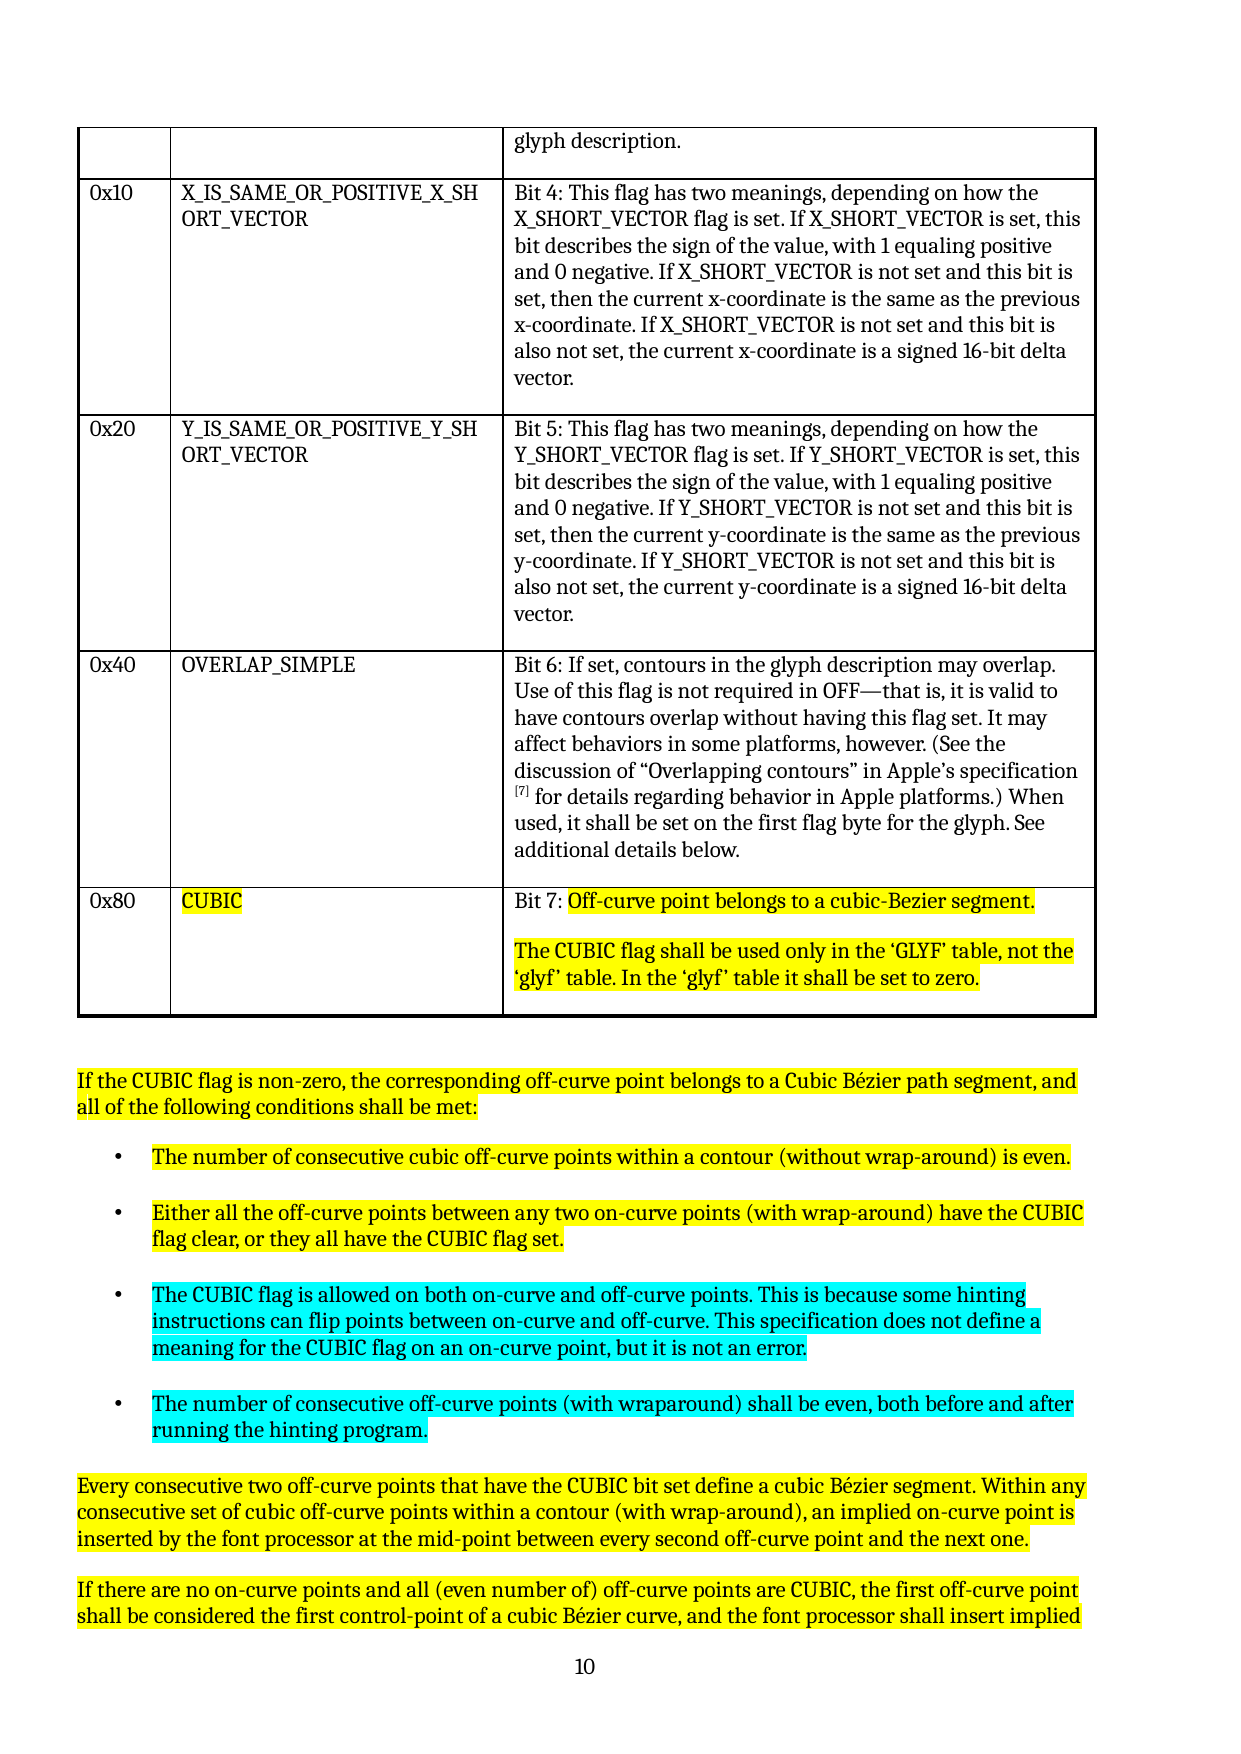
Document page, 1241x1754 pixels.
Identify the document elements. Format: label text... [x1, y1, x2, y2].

list The CUBIC flag is allowed on both on-curve and off-curve points. This is because some hinting instructions can flip points between on-curve and off-curve. This specification does not define a meaning for the CUBIC flag on an on-curve point, but it is not an error. [114, 1282, 1093, 1361]
table_cell OVERLAP_SIMPLE [171, 652, 502, 886]
table_cell Y_IS_SAME_OR_POSITIVE_Y_SHORT_VECTOR [171, 416, 502, 650]
table_cell 0x40 [80, 652, 170, 886]
text Every consecutive two off-curve points that have the CUBIC bit set define a cubic Bézier segment. Within any consecutive set of cubic off-curve points within a contour (with wrap-around), an implied on-curve point is inserted by the font processor at the mid-point between every second off-curve point and the next one. [77, 1473, 1093, 1552]
table_cell Bit 7: Off-curve point belongs to a cubic-Bezier segment. The CUBIC flag shall be used only in the ‘GLYF’ table, not the ‘glyf’ table. In the ‘glyf’ table it shall be set to zero. [504, 888, 1094, 1014]
text If the CUBIC flag is non-zero, the corresponding off-curve point belongs to a Cubic Bézier path segment, and all of the following conditions shall be met: [77, 1067, 1093, 1120]
list The number of consecutive off-curve points (with wraparound) shall be even, both before and after running the hinting program. [114, 1390, 1093, 1443]
table_cell 0x20 [80, 416, 170, 650]
text If there are no on-curve points and all (even number of) off-curve points are CUBIC, the first off-curve point shall be considered the first control-point of a cubic Bézier curve, and the font processor shall insert implied [77, 1576, 1093, 1629]
table_cell glyph description. [504, 128, 1094, 178]
table_cell [171, 128, 502, 178]
list The number of consecutive cubic off-curve points within a contour (without wrap-around) is even. [114, 1144, 1093, 1170]
table_cell Bit 5: This flag has two meanings, depending on how the Y_SHORT_VECTOR flag is set. If Y_SHORT_VECTOR is set, this bit describes the sign of the value, with 1 equaling positive and 0 negative. If Y_SHORT_VECTOR is not set and this bit is set, then the current y-coordinate is the same as the previous y-coordinate. If Y_SHORT_VECTOR is not set and this bit is also not set, the current y-coordinate is a signed 16-bit delta vector. [504, 416, 1094, 650]
table_cell [80, 128, 170, 178]
table_cell X_IS_SAME_OR_POSITIVE_X_SHORT_VECTOR [171, 180, 502, 414]
table_cell 0x10 [80, 180, 170, 414]
table_cell Bit 4: This flag has two meanings, depending on how the X_SHORT_VECTOR flag is set. If X_SHORT_VECTOR is set, this bit describes the sign of the value, with 1 equaling positive and 0 negative. If X_SHORT_VECTOR is not set and this bit is set, then the current x-coordinate is the same as the previous x-coordinate. If X_SHORT_VECTOR is not set and this bit is also not set, the current x-coordinate is a signed 16-bit delta vector. [504, 180, 1094, 414]
table_cell 0x80 [80, 888, 170, 1014]
list Either all the off-curve points between any two on-curve points (with wrap-around) have the CUBIC flag clear, or they all have the CUBIC flag set. [114, 1200, 1093, 1252]
table_cell Bit 6: If set, contours in the glyph description may overlap. Use of this flag is not required in OFF—that is, it is valid to have contours overlap without having this flag set. It may affect behaviors in some platforms, however. (See the discussion of “Overlapping contours” in Apple’s specification [7] for details regarding behavior in Apple platforms.) When used, it shall be set on the first flag byte for the glyph. See additional details below. [504, 652, 1094, 886]
table_cell CUBIC [171, 888, 502, 1014]
